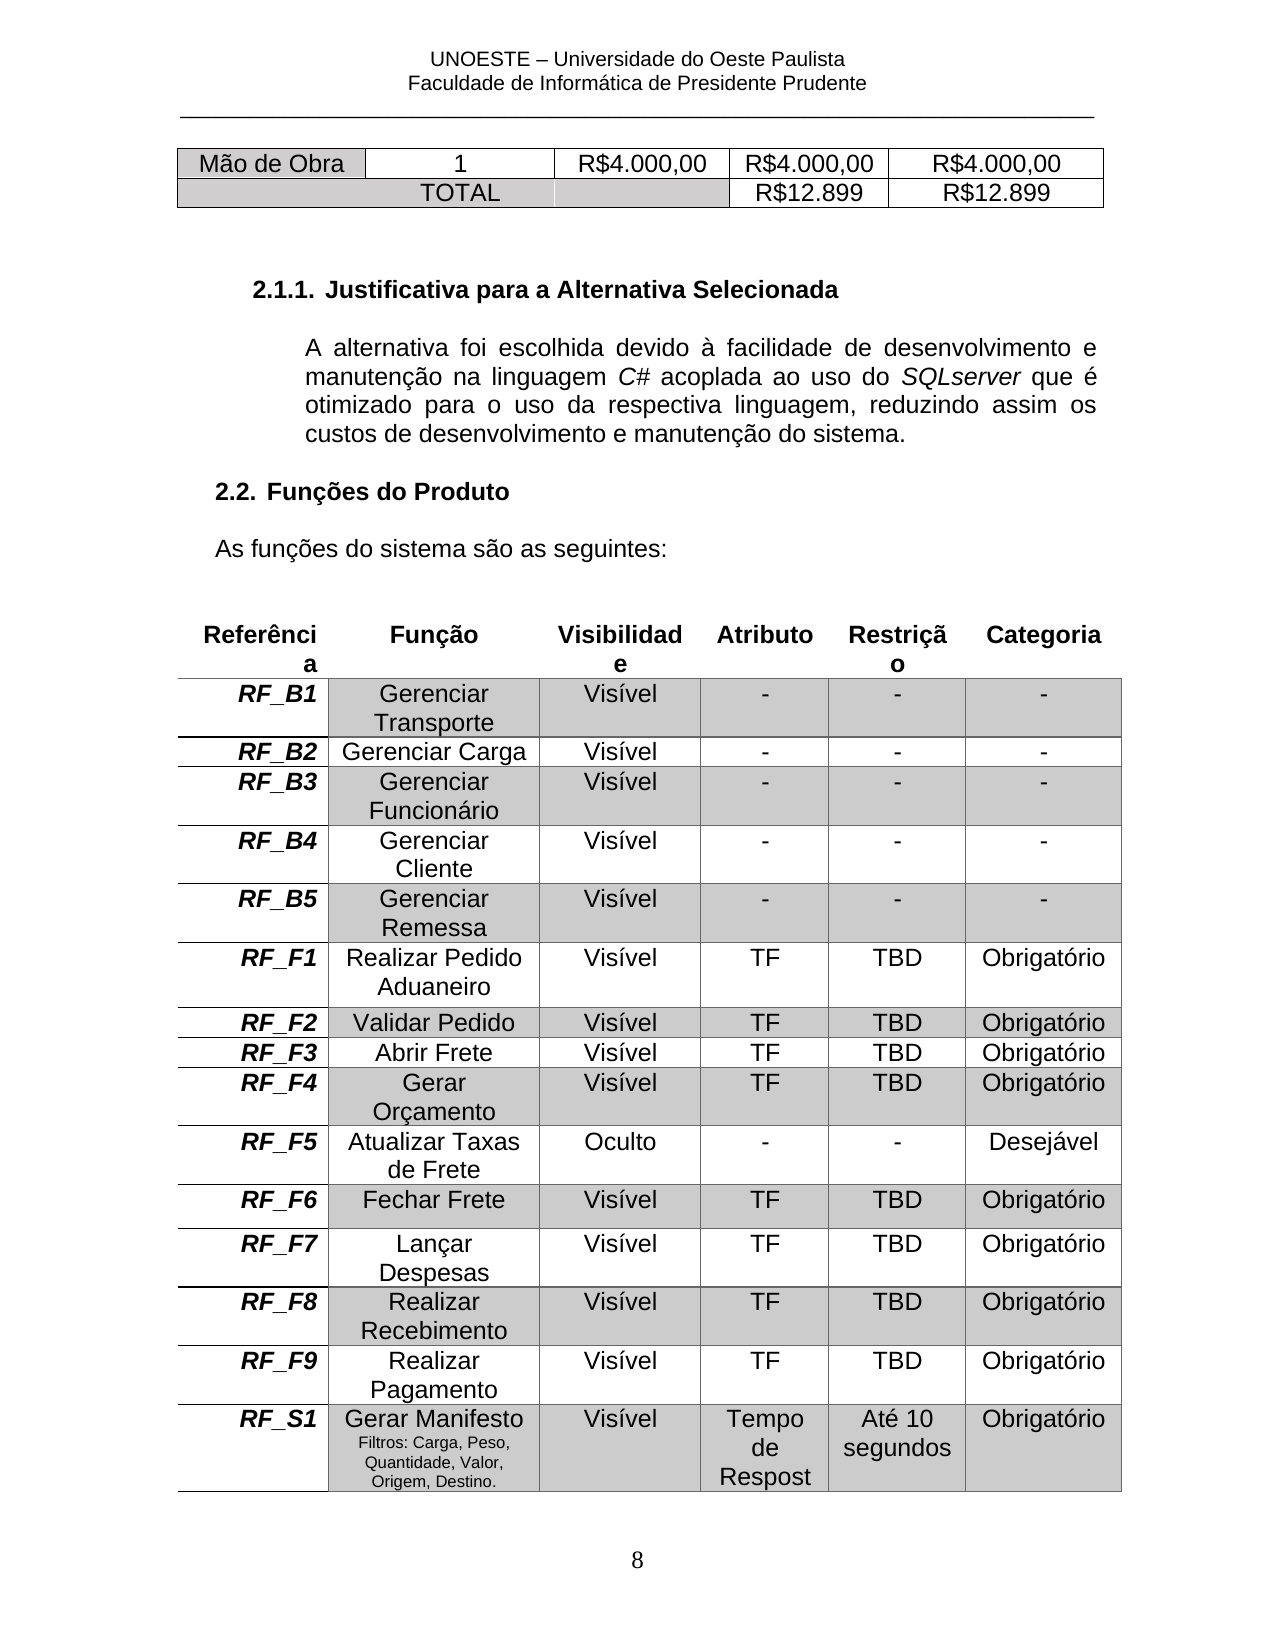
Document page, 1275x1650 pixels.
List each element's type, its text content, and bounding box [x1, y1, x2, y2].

table_cell Gerenciar Remessa [329, 884, 539, 942]
table_cell - [829, 738, 965, 766]
table_cell TBD [829, 943, 965, 1007]
table_cell TF [701, 1008, 828, 1037]
text As funções do sistema são as seguintes: [215, 534, 1098, 563]
table_cell RF_F6 [178, 1185, 328, 1228]
list Funções do Produto [215, 477, 1098, 505]
table_cell [555, 179, 729, 207]
table_cell - [829, 826, 965, 883]
table_cell Obrigatório [966, 943, 1121, 1007]
table_cell TBD [829, 1185, 965, 1228]
table_cell Gerar Orçamento [329, 1068, 539, 1125]
table_cell Visível [540, 943, 700, 1007]
table_cell - [701, 767, 828, 825]
table_cell Desejável [966, 1126, 1121, 1184]
table_cell TBD [829, 1038, 965, 1067]
table_cell - [966, 826, 1121, 883]
table_cell - [966, 679, 1121, 736]
table_cell Obrigatório [966, 1405, 1121, 1491]
table_cell TOTAL [365, 179, 554, 207]
table_cell TF [701, 1288, 828, 1345]
table_cell Obrigatório [966, 1038, 1121, 1067]
table_header Categoria [965, 620, 1121, 678]
table_cell Visível [540, 1008, 700, 1037]
table_cell Até 10 segundos [829, 1405, 965, 1491]
table_cell TBD [829, 1229, 965, 1286]
table_cell Obrigatório [966, 1229, 1121, 1286]
table_cell Visível [540, 1185, 700, 1228]
table_cell TF [701, 1229, 828, 1286]
table_cell TF [701, 1346, 828, 1403]
table_cell RF_F9 [178, 1346, 328, 1403]
table_cell Fechar Frete [329, 1185, 539, 1228]
table_cell Gerenciar Funcionário [329, 767, 539, 825]
table_cell Lançar Despesas [329, 1229, 539, 1286]
table_cell RF_F4 [178, 1068, 328, 1125]
table_cell 1 [366, 149, 554, 177]
table_cell Abrir Frete [329, 1038, 539, 1067]
table_header Atributo [701, 620, 829, 678]
table_cell [178, 179, 365, 207]
table_cell R$4.000,00 [555, 149, 729, 177]
table_cell TF [701, 943, 828, 1007]
table_cell - [966, 884, 1121, 942]
table_cell R$4.000,00 [889, 149, 1103, 177]
table_cell Visível [540, 679, 700, 736]
table_cell - [701, 884, 828, 942]
table_cell RF_B3 [178, 767, 328, 825]
table_cell TF [701, 1068, 828, 1125]
table_cell R$12.899 [730, 179, 888, 207]
table_cell Realizar Pedido Aduaneiro [329, 943, 539, 1007]
table_cell Visível [540, 767, 700, 825]
table_cell TBD [829, 1288, 965, 1345]
table_cell - [829, 884, 965, 942]
table_cell TBD [829, 1068, 965, 1125]
table_header Referência [178, 620, 328, 678]
table_cell RF_F8 [178, 1288, 328, 1345]
table_cell RF_B2 [178, 738, 328, 766]
table_cell - [966, 738, 1121, 766]
table_cell - [829, 767, 965, 825]
table_cell TF [701, 1185, 828, 1228]
table_cell RF_F1 [178, 943, 328, 1007]
table_cell Tempo de Respost [701, 1405, 828, 1491]
table_cell Gerar Manifesto Filtros: Carga, Peso, Quantidade, Valor, Origem, Destino. [329, 1405, 539, 1491]
table_cell Obrigatório [966, 1346, 1121, 1403]
table_cell Visível [540, 1288, 700, 1345]
table_cell RF_B4 [178, 826, 328, 883]
table_cell Validar Pedido [329, 1008, 539, 1037]
table_header Visibilidade [539, 620, 701, 678]
table_cell TBD [829, 1346, 965, 1403]
table_cell RF_B1 [178, 679, 328, 736]
table_cell Mão de Obra [178, 149, 365, 177]
table_cell Obrigatório [966, 1185, 1121, 1228]
table_cell Realizar Pagamento [329, 1346, 539, 1403]
table_cell Visível [540, 1346, 700, 1403]
table_cell - [829, 1126, 965, 1184]
table_header Restrição [829, 620, 965, 678]
table_cell Oculto [540, 1126, 700, 1184]
table_cell R$12.899 [889, 179, 1103, 207]
table_cell Visível [540, 826, 700, 883]
table_cell RF_S1 [178, 1405, 328, 1491]
table_cell Visível [540, 738, 700, 766]
table_cell RF_F7 [178, 1229, 328, 1286]
table_cell Gerenciar Transporte [329, 679, 539, 736]
table_cell Visível [540, 884, 700, 942]
table_cell Gerenciar Cliente [329, 826, 539, 883]
table_cell Gerenciar Carga [329, 738, 539, 766]
table_cell Visível [540, 1229, 700, 1286]
table_cell Visível [540, 1068, 700, 1125]
table_cell Obrigatório [966, 1068, 1121, 1125]
table_cell Obrigatório [966, 1288, 1121, 1345]
table_cell R$4.000,00 [730, 149, 888, 177]
table_cell Obrigatório [966, 1008, 1121, 1037]
table_cell Visível [540, 1405, 700, 1491]
table_cell - [701, 826, 828, 883]
table_cell Atualizar Taxas de Frete [329, 1126, 539, 1184]
table_cell RF_F2 [178, 1008, 328, 1037]
table_cell - [701, 1126, 828, 1184]
table_cell - [701, 738, 828, 766]
table_cell Visível [540, 1038, 700, 1067]
table_cell - [966, 767, 1121, 825]
table_cell - [701, 679, 828, 736]
table_header Função [328, 620, 539, 678]
table_cell Realizar Recebimento [329, 1288, 539, 1345]
list Justificativa para a Alternativa Selecionada [252, 275, 1098, 304]
table_cell RF_B5 [178, 884, 328, 942]
table_cell TBD [829, 1008, 965, 1037]
table_cell RF_F3 [178, 1038, 328, 1067]
table_cell - [829, 679, 965, 736]
table_cell TF [701, 1038, 828, 1067]
table_cell RF_F5 [178, 1126, 328, 1184]
text A alternativa foi escolhida devido à facilidade de desenvolvimento e manutenção na linguagem C# acoplada ao uso do SQLserver que é otimizado para o uso da respectiva linguagem, reduzindo assim os custos de desenvolvimento e manutenção do sistema. [305, 304, 1098, 448]
